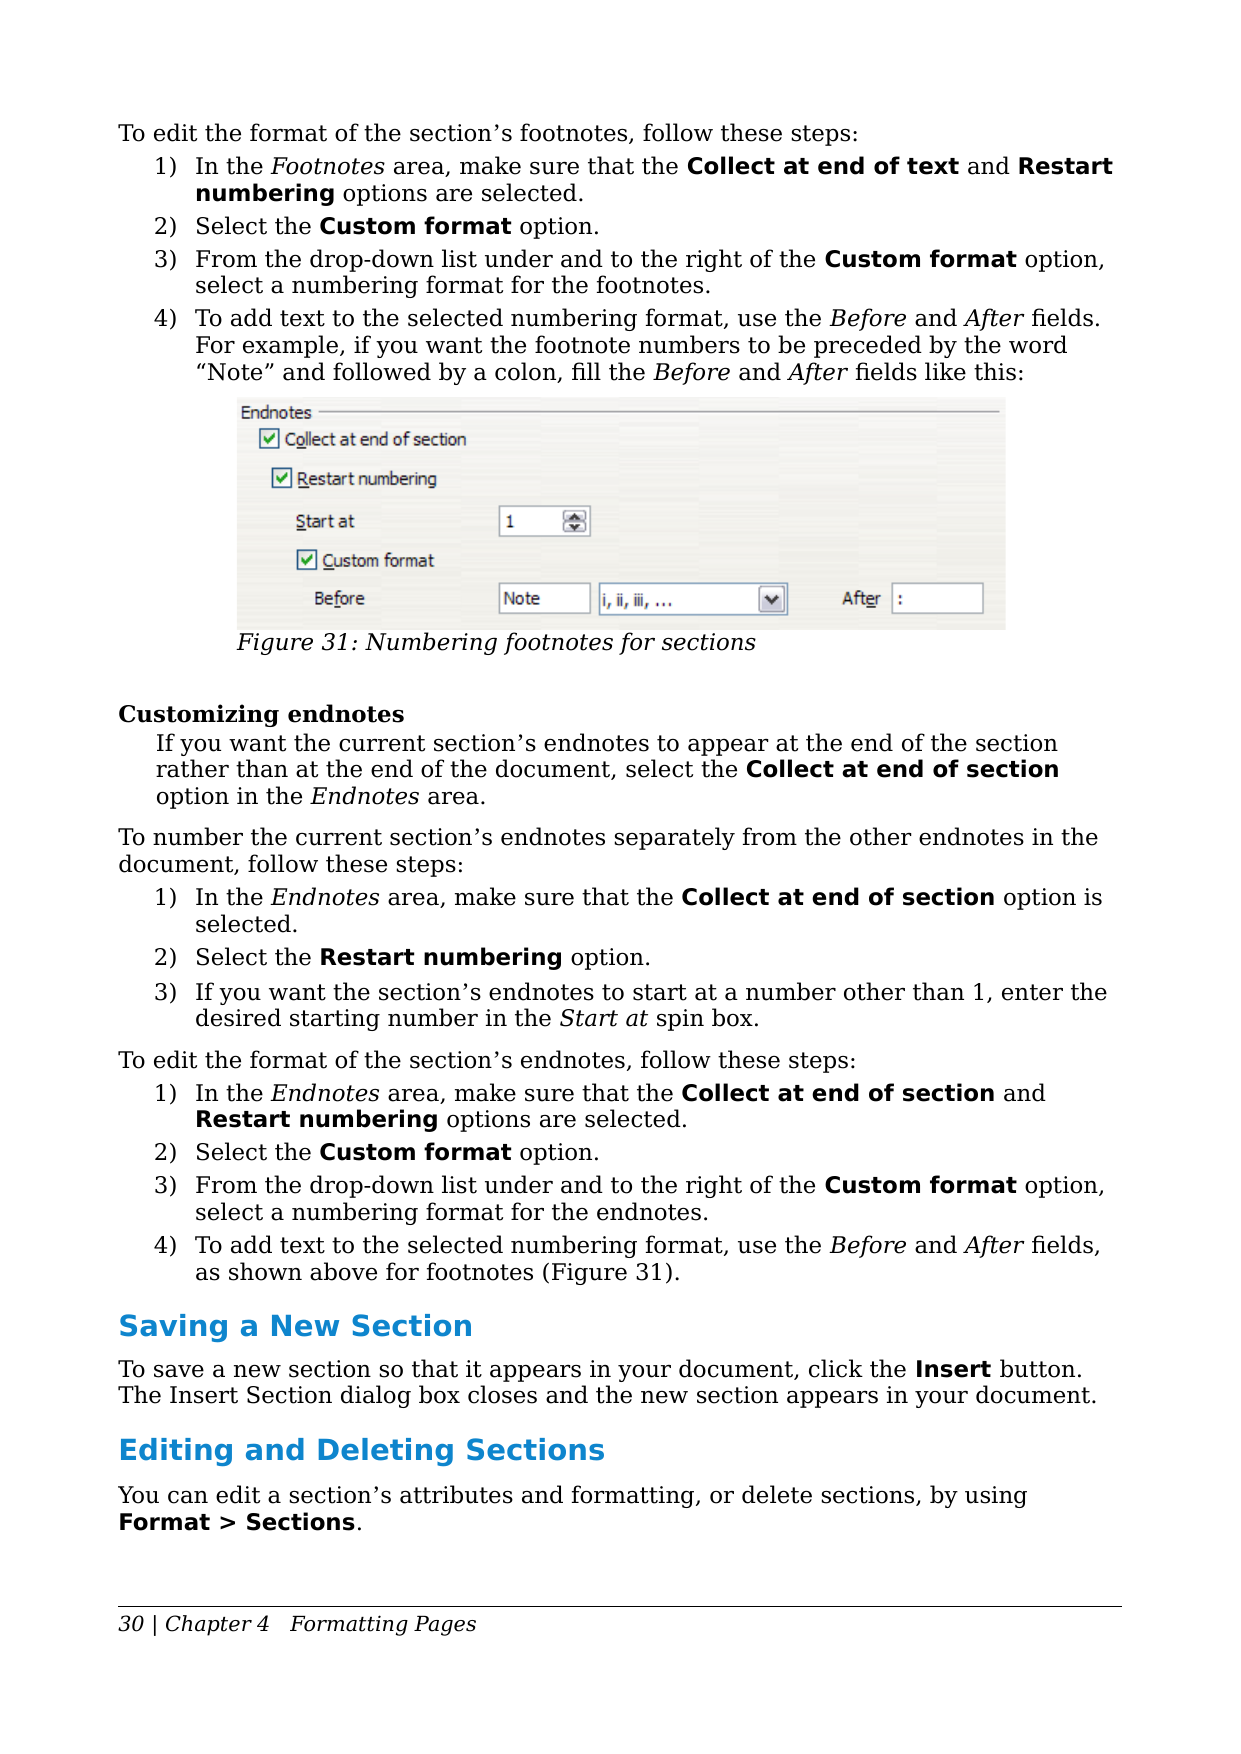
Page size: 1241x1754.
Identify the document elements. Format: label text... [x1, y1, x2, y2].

subtitle Saving a New Section [118, 1309, 1122, 1343]
text You can edit a section’s attributes and formatting, or delete sections, by using Format > Sections. [118, 1480, 1122, 1535]
text Figure 31: Numbering footnotes for sections [237, 630, 1004, 656]
list Select the Custom format option. [177, 213, 1122, 239]
text Customizing endnotes [118, 701, 1122, 728]
subtitle Editing and Deleting Sections [118, 1433, 1122, 1467]
list To edit the format of the section’s endnotes, follow these steps: [118, 1045, 1122, 1073]
list In the Endnotes area, make sure that the Collect at end of section option is selected. [177, 884, 1122, 938]
list To add text to the selected numbering format, use the Before and After fields, as shown above for footnotes (Figure 31). [177, 1232, 1122, 1285]
list In the Footnotes area, make sure that the Collect at end of text and Restart numbering options are selected. [177, 153, 1122, 207]
list To add text to the selected numbering format, use the Before and After fields. For example, if you want the footnote numbers to be preceded by the word “Note” and followed by a colon, fill the Before and After fields like this: [177, 305, 1122, 385]
list To edit the format of the section’s footnotes, follow these steps: [118, 118, 1122, 147]
list If you want the section’s endnotes to start at a number other than 1, enter the desired starting number in the Start at spin box. [177, 977, 1122, 1032]
list Select the Custom format option. [177, 1139, 1122, 1166]
picture [236, 397, 1006, 630]
list To number the current section’s endnotes separately from the other endnotes in the document, follow these steps: [118, 822, 1122, 878]
list Select the Restart numbering option. [177, 944, 1122, 971]
text If you want the current section’s endnotes to appear at the end of the section rather than at the end of the document, select the Collect at end of section option in the Endnotes area. [156, 728, 1122, 810]
text To save a new section so that it appears in your document, click the Insert button. The Insert Section dialog box closes and the new section appears in your document. [118, 1356, 1122, 1409]
list From the drop-down list under and to the right of the Custom format option, select a numbering format for the footnotes. [177, 246, 1122, 299]
list From the drop-down list under and to the right of the Custom format option, select a numbering format for the endnotes. [177, 1172, 1122, 1226]
list In the Endnotes area, make sure that the Collect at end of section and Restart numbering options are selected. [177, 1080, 1122, 1133]
